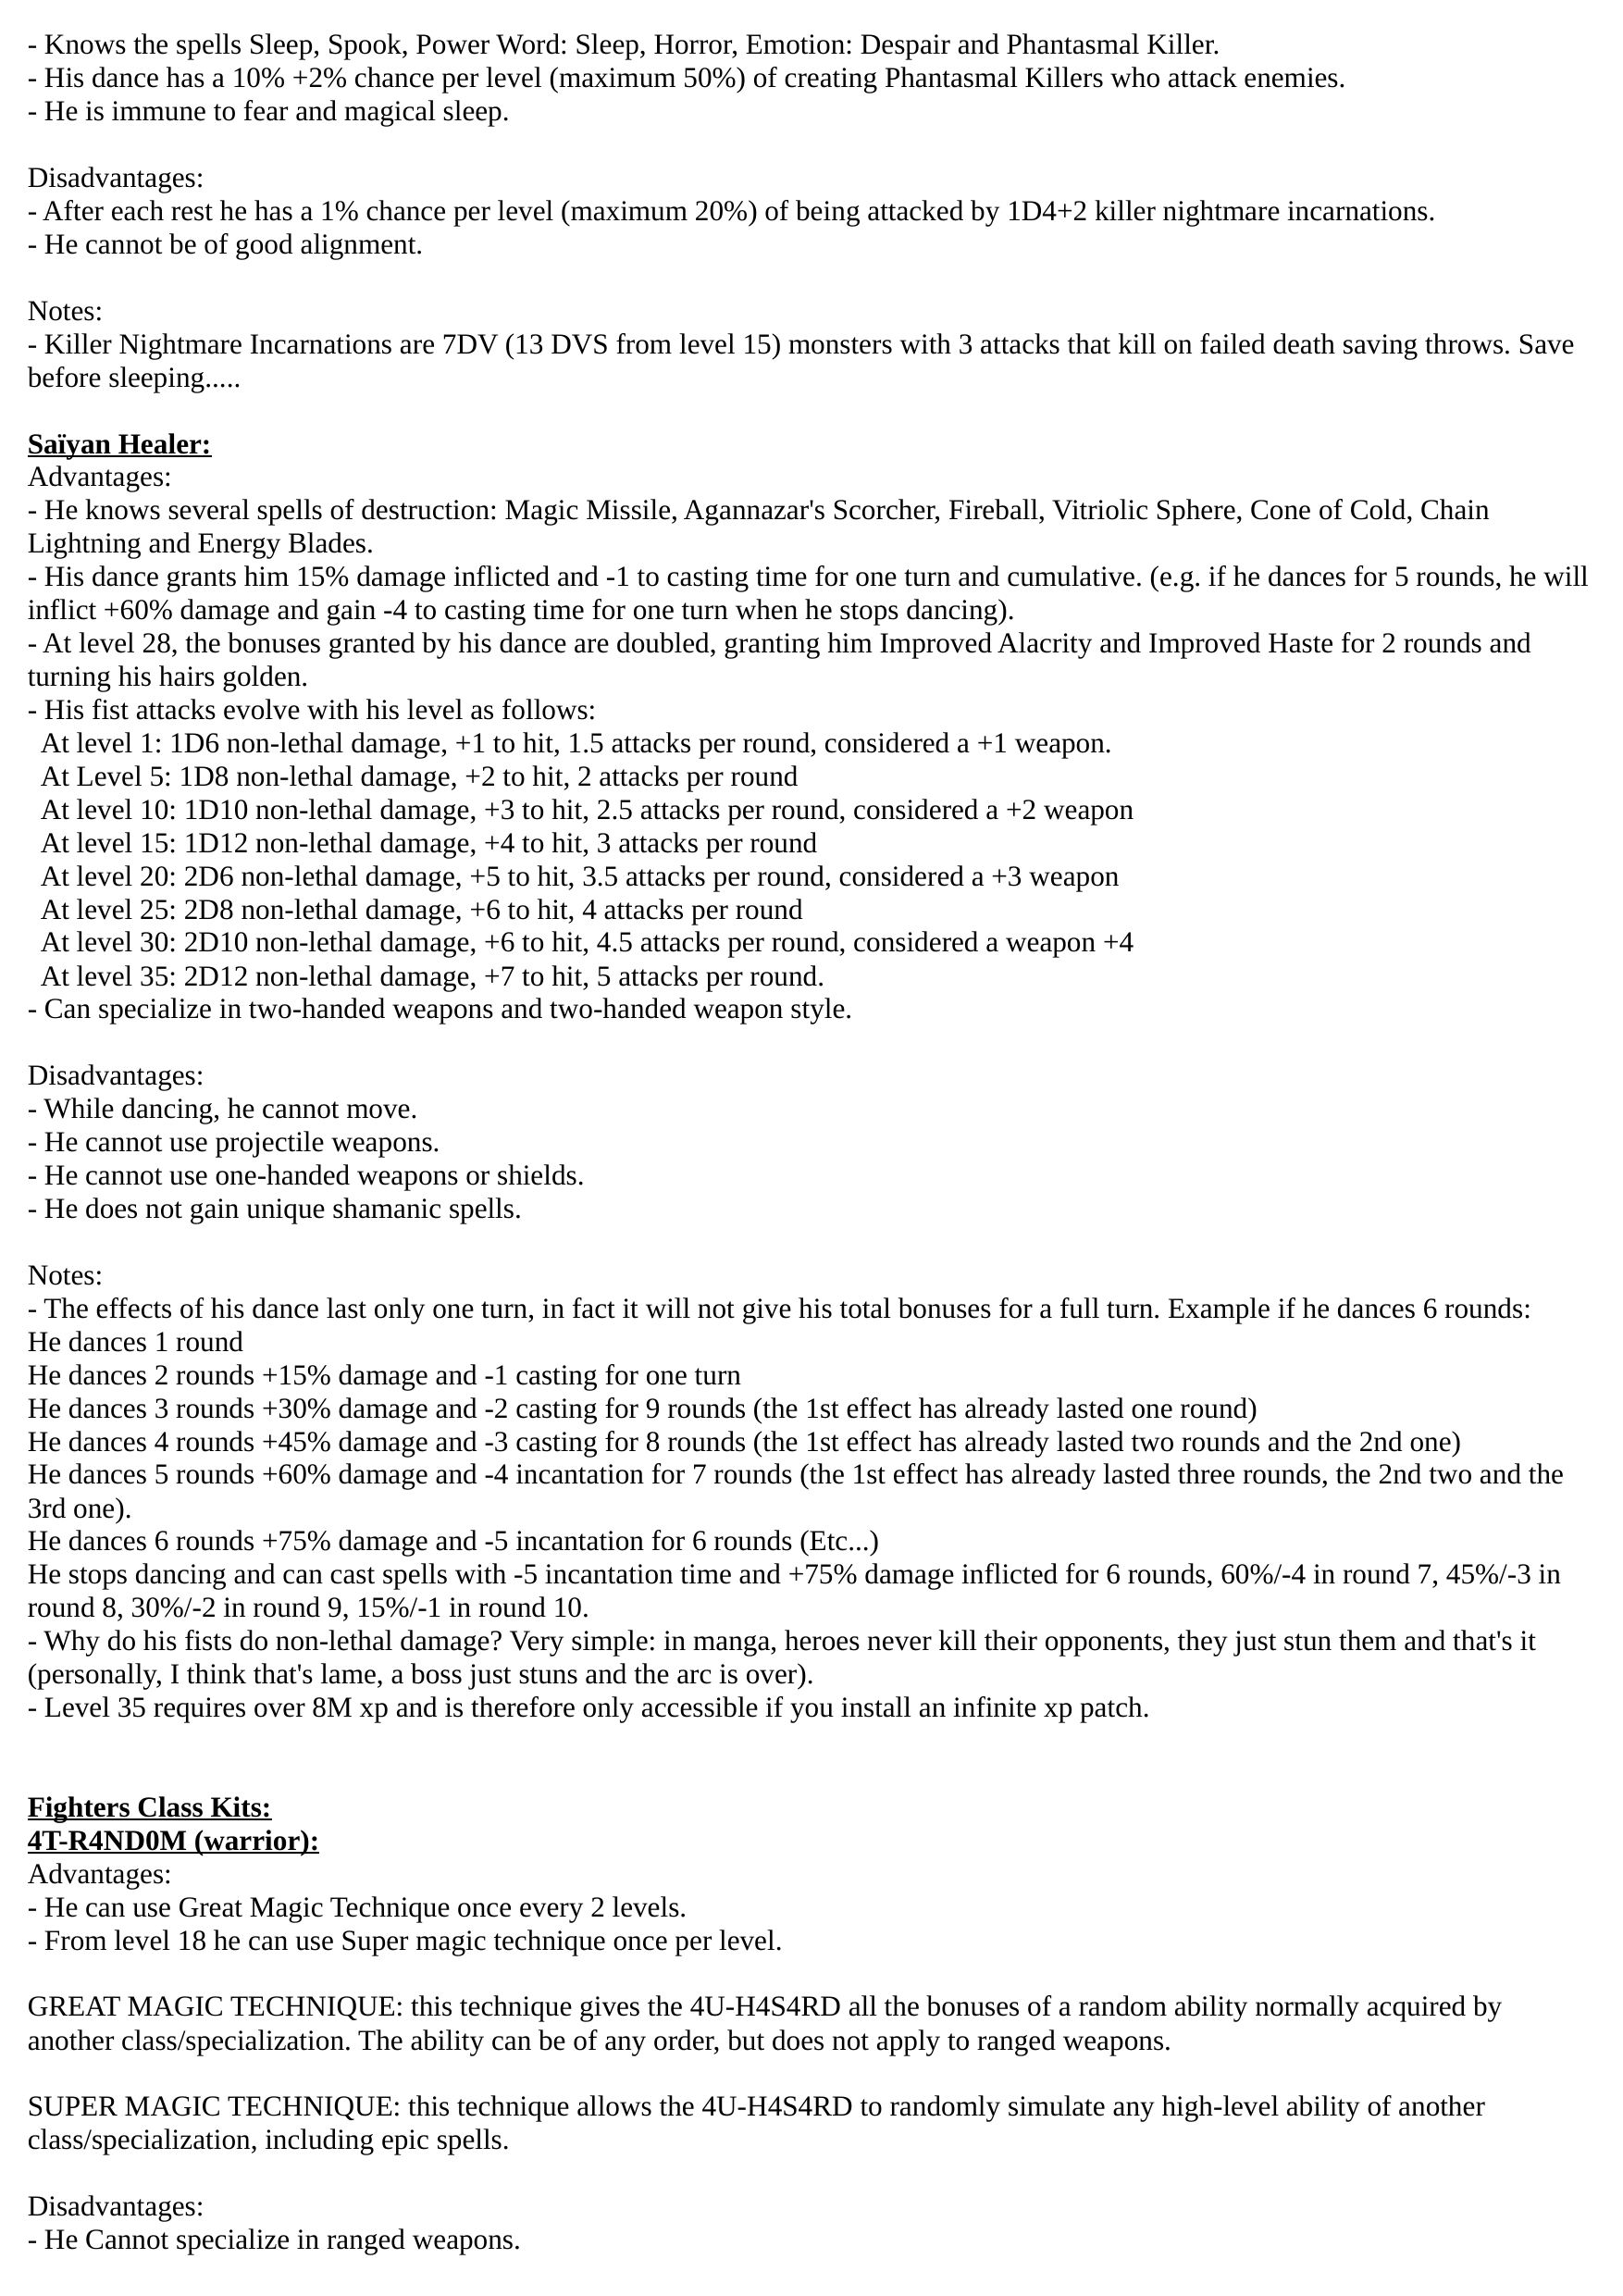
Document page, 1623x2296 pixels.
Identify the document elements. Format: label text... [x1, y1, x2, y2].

text Fighters Class Kits: [27, 1790, 1595, 1823]
text - He Cannot specialize in ranged weapons. [27, 2222, 1595, 2255]
text GREAT MAGIC TECHNIQUE: this technique gives the 4U-H4S4RD all the bonuses of a random ability normally acquired by another class/specialization. The ability can be of any order, but does not apply to ranged weapons. [27, 1990, 1595, 2056]
text Disadvantages: [27, 2189, 1595, 2222]
text 4T-R4ND0M (warrior): [27, 1823, 1595, 1856]
text SUPER MAGIC TECHNIQUE: this technique allows the 4U-H4S4RD to randomly simulate any high-level ability of another class/specialization, including epic spells. [27, 2090, 1595, 2155]
text - Knows the spells Sleep, Spook, Power Word: Sleep, Horror, Emotion: Despair and Phantasmal Killer. - His dance has a 10% +2% chance per level (maximum 50%) of creating Phantasmal Killers who attack enemies. - He is immune to fear and magical sleep. Disadvantages: - After each rest he has a 1% chance per level (maximum 20%) of being attacked by 1D4+2 killer nightmare incarnations. - He cannot be of good alignment. Notes: - Killer Nightmare Incarnations are 7DV (13 DVS from level 15) monsters with 3 attacks that kill on failed death saving throws. Save before sleeping..... [27, 27, 1595, 393]
text - From level 18 he can use Super magic technique once per level. [27, 1923, 1595, 1956]
text - He can use Great Magic Technique once every 2 levels. [27, 1890, 1595, 1923]
text Advantages: [27, 1856, 1595, 1890]
text Saïyan Healer: Advantages: - He knows several spells of destruction: Magic Missile, Agannazar's Scorcher, Fireball, Vitriolic Sphere, Cone of Cold, Chain Lightning and Energy Blades. - His dance grants him 15% damage inflicted and -1 to casting time for one turn and cumulative. (e.g. if he dances for 5 rounds, he will inflict +60% damage and gain -4 to casting time for one turn when he stops dancing). - At level 28, the bonuses granted by his dance are doubled, granting him Improved Alacrity and Improved Haste for 2 rounds and turning his hairs golden. - His fist attacks evolve with his level as follows: At level 1: 1D6 non-lethal damage, +1 to hit, 1.5 attacks per round, considered a +1 weapon. At Level 5: 1D8 non-lethal damage, +2 to hit, 2 attacks per round At level 10: 1D10 non-lethal damage, +3 to hit, 2.5 attacks per round, considered a +2 weapon At level 15: 1D12 non-lethal damage, +4 to hit, 3 attacks per round At level 20: 2D6 non-lethal damage, +5 to hit, 3.5 attacks per round, considered a +3 weapon At level 25: 2D8 non-lethal damage, +6 to hit, 4 attacks per round At level 30: 2D10 non-lethal damage, +6 to hit, 4.5 attacks per round, considered a weapon +4 At level 35: 2D12 non-lethal damage, +7 to hit, 5 attacks per round. - Can specialize in two-handed weapons and two-handed weapon style. Disadvantages: - While dancing, he cannot move. - He cannot use projectile weapons. - He cannot use one-handed weapons or shields. - He does not gain unique shamanic spells. Notes: - The effects of his dance last only one turn, in fact it will not give his total bonuses for a full turn. Example if he dances 6 rounds: He dances 1 round He dances 2 rounds +15% damage and -1 casting for one turn He dances 3 rounds +30% damage and -2 casting for 9 rounds (the 1st effect has already lasted one round) He dances 4 rounds +45% damage and -3 casting for 8 rounds (the 1st effect has already lasted two rounds and the 2nd one) He dances 5 rounds +60% damage and -4 incantation for 7 rounds (the 1st effect has already lasted three rounds, the 2nd two and the 3rd one). He dances 6 rounds +75% damage and -5 incantation for 6 rounds (Etc...) He stops dancing and can cast spells with -5 incantation time and +75% damage inflicted for 6 rounds, 60%/-4 in round 7, 45%/-3 in round 8, 30%/-2 in round 9, 15%/-1 in round 10. - Why do his fists do non-lethal damage? Very simple: in manga, heroes never kill their opponents, they just stun them and that's it (personally, I think that's lame, a boss just stuns and the arc is over). - Level 35 requires over 8M xp and is therefore only accessible if you install an infinite xp patch. [27, 427, 1595, 1723]
